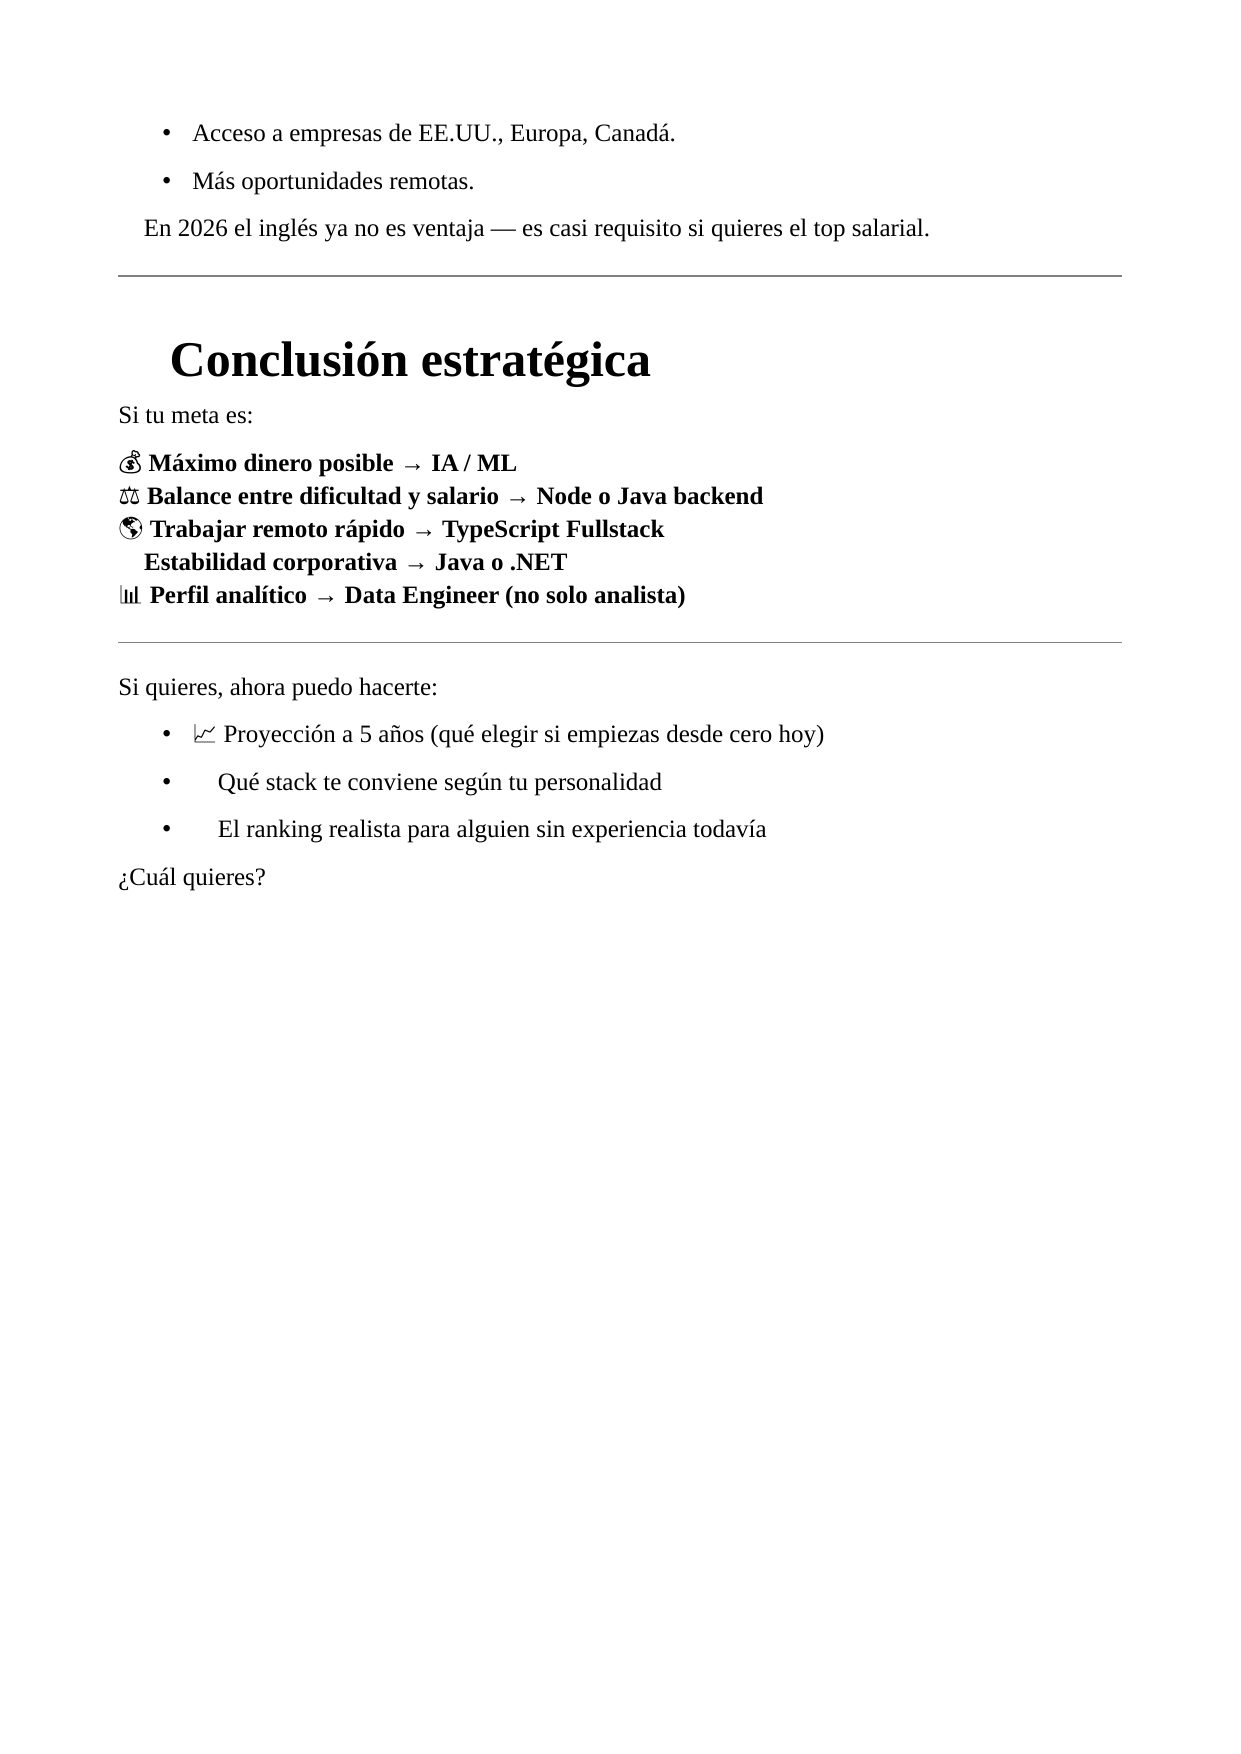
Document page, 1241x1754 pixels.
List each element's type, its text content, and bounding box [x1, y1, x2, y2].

list 📈 Proyección a 5 años (qué elegir si empiezas desde cero hoy) [162, 719, 1122, 748]
text Si tu meta es: [118, 400, 1122, 429]
list 🧬 Qué stack te conviene según tu personalidad [162, 767, 1122, 796]
list Acceso a empresas de EE.UU., Europa, Canadá. [162, 118, 1122, 147]
text ¿Cuál quieres? [118, 862, 1122, 891]
text 💰 Máximo dinero posible → IA / ML ⚖️ Balance entre dificultad y salario → Node o Java backend 🌎 Trabajar remoto rápido → TypeScript Fullstack 🏢 Estabilidad corporativa → Java o .NET 📊 Perfil analítico → Data Engineer (no solo analista) [118, 448, 1122, 609]
text Si quieres, ahora puedo hacerte: [118, 672, 1122, 701]
text 📌 En 2026 el inglés ya no es ventaja — es casi requisito si quieres el top salarial. [118, 213, 1122, 242]
subtitle 🎯 Conclusión estratégica [118, 330, 1122, 388]
list Más oportunidades remotas. [162, 166, 1122, 194]
list 🥇 El ranking realista para alguien sin experiencia todavía [162, 814, 1122, 843]
